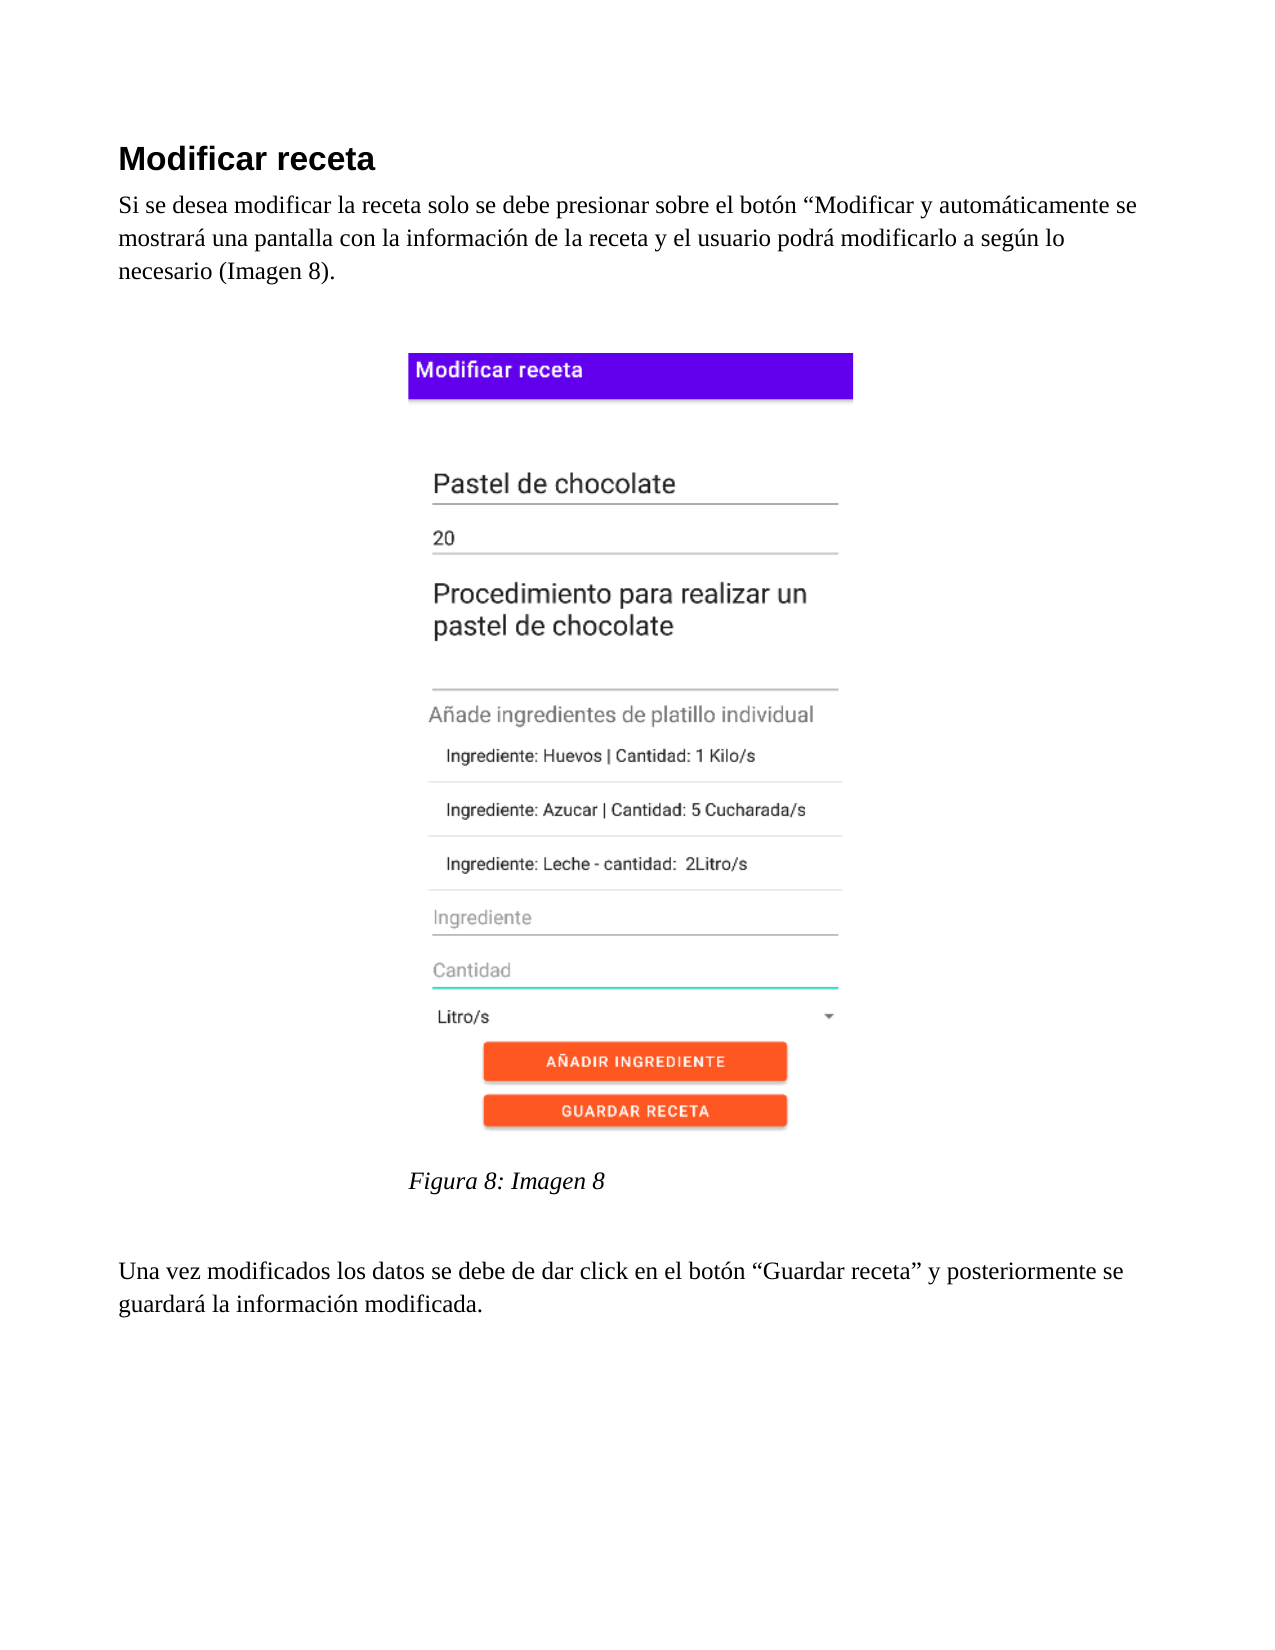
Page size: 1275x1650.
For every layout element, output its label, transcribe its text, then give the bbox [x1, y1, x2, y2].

text Si se desea modificar la receta solo se debe presionar sobre el botón “Modificar y automáticamente se mostrará una pantalla con la información de la receta y el usuario podrá modificarlo a según lo necesario (Imagen 8). [118, 190, 1157, 285]
text Una vez modificados los datos se debe de dar click en el botón “Guardar receta” y posteriormente se guardará la información modificada. [118, 1256, 1157, 1318]
subtitle Modificar receta [118, 139, 1157, 178]
picture [408, 353, 854, 1166]
text Figura 8: Imagen 8 [408, 1166, 853, 1194]
